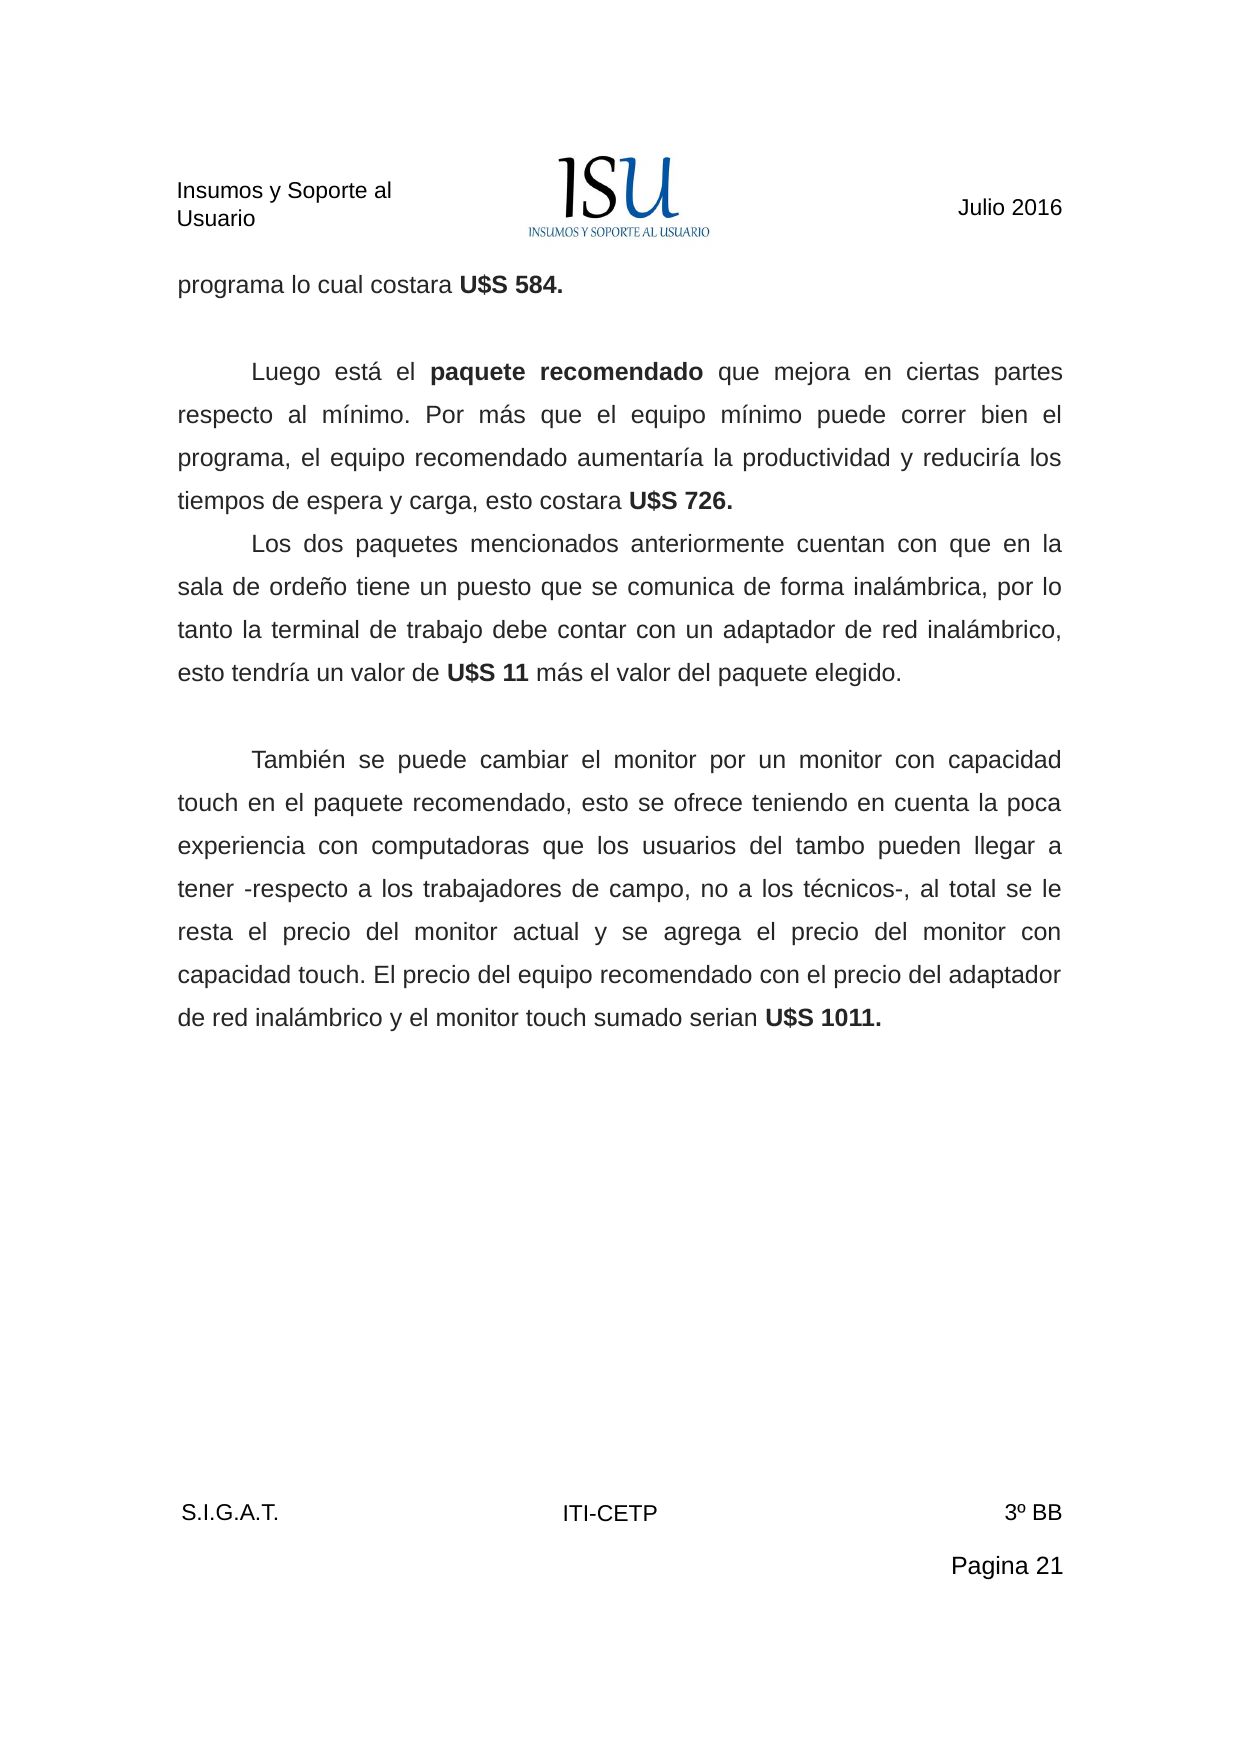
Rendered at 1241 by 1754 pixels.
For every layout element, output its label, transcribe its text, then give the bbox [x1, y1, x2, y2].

text Luego está el paquete recomendado que mejora en ciertas partes respecto al mínimo. Por más que el equipo mínimo puede correr bien el programa, el equipo recomendado aumentaría la productividad y reduciría los tiempos de espera y carga, esto costara U$S 726. [177, 356, 1063, 514]
text También se puede cambiar el monitor por un monitor con capacidad touch en el paquete recomendado, esto se ofrece teniendo en cuenta la poca experiencia con computadoras que los usuarios del tambo pueden llegar a tener -respecto a los trabajadores de campo, no a los técnicos-, al total se le resta el precio del monitor actual y se agrega el precio del monitor con capacidad touch. El precio del equipo recomendado con el precio del adaptador de red inalámbrico y el monitor touch sumado serian U$S 1011. [177, 744, 1063, 1032]
text programa lo cual costara U$S 584. [177, 270, 1063, 299]
picture [517, 138, 723, 252]
text Los dos paquetes mencionados anteriormente cuentan con que en la sala de ordeño tiene un puesto que se comunica de forma inalámbrica, por lo tanto la terminal de trabajo debe contar con un adaptador de red inalámbrico, esto tendría un valor de U$S 11 más el valor del paquete elegido. [177, 529, 1063, 687]
